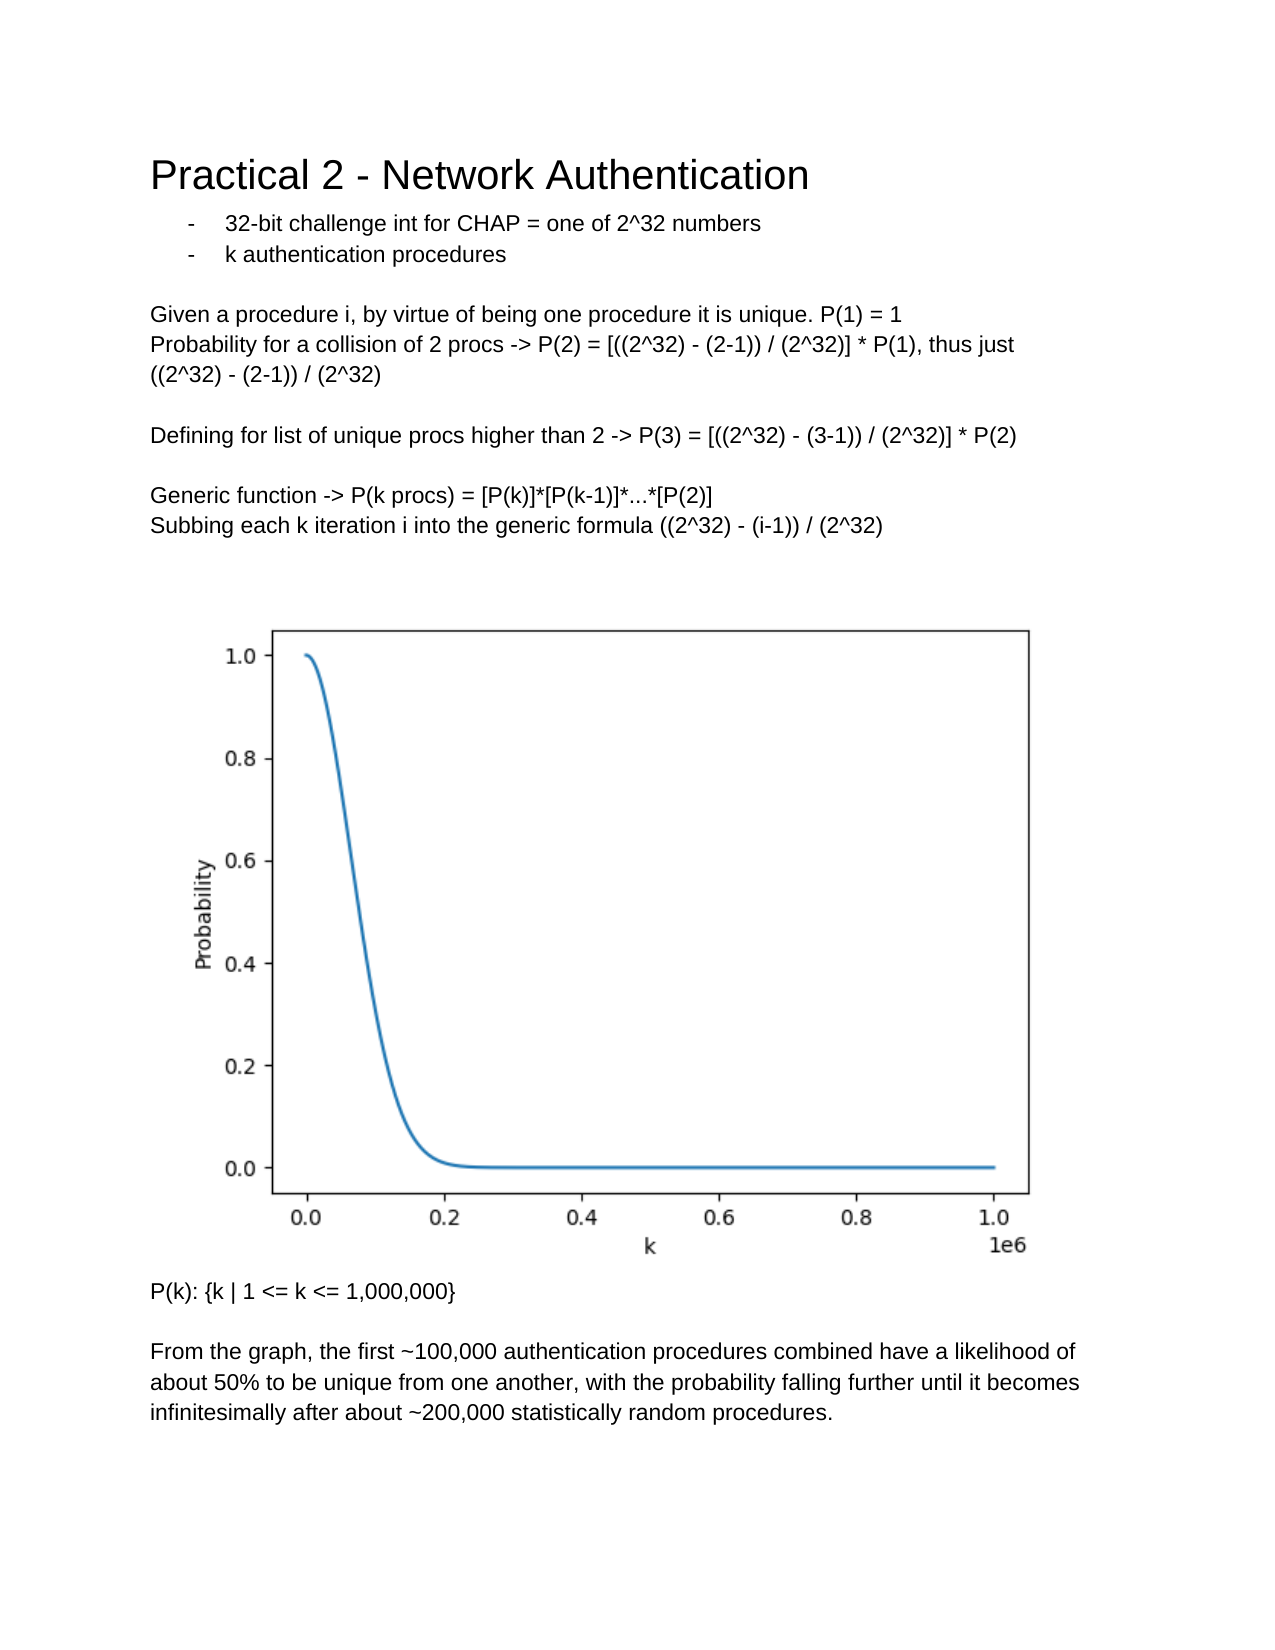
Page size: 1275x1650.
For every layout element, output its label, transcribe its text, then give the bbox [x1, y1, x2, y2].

list k authentication procedures [187, 241, 1125, 267]
subtitle Practical 2 - Network Authentication [150, 150, 1125, 198]
text Probability for a collision of 2 procs -> P(2) = [((2^32) - (2-1)) / (2^32)] * P(1), thus just [150, 331, 1125, 358]
picture [150, 542, 1125, 1274]
text Subbing each k iteration i into the generic formula ((2^32) - (i-1)) / (2^32) [150, 512, 1125, 539]
text From the graph, the first ~100,000 authentication procedures combined have a likelihood of about 50% to be unique from one another, with the probability falling further until it becomes infinitesimally after about ~200,000 statistically random procedures. [150, 1338, 1125, 1425]
text Given a procedure i, by virtue of being one procedure it is unique. P(1) = 1 [150, 301, 1125, 327]
text Defining for list of unique procs higher than 2 -> P(3) = [((2^32) - (3-1)) / (2^32)] * P(2) [150, 422, 1125, 448]
text ((2^32) - (2-1)) / (2^32) [150, 361, 1125, 388]
text P(k): {k | 1 <= k <= 1,000,000} [150, 1278, 1125, 1304]
text Generic function -> P(k procs) = [P(k)]*[P(k-1)]*...*[P(2)] [150, 482, 1125, 509]
list 32-bit challenge int for CHAP = one of 2^32 numbers [187, 210, 1125, 237]
